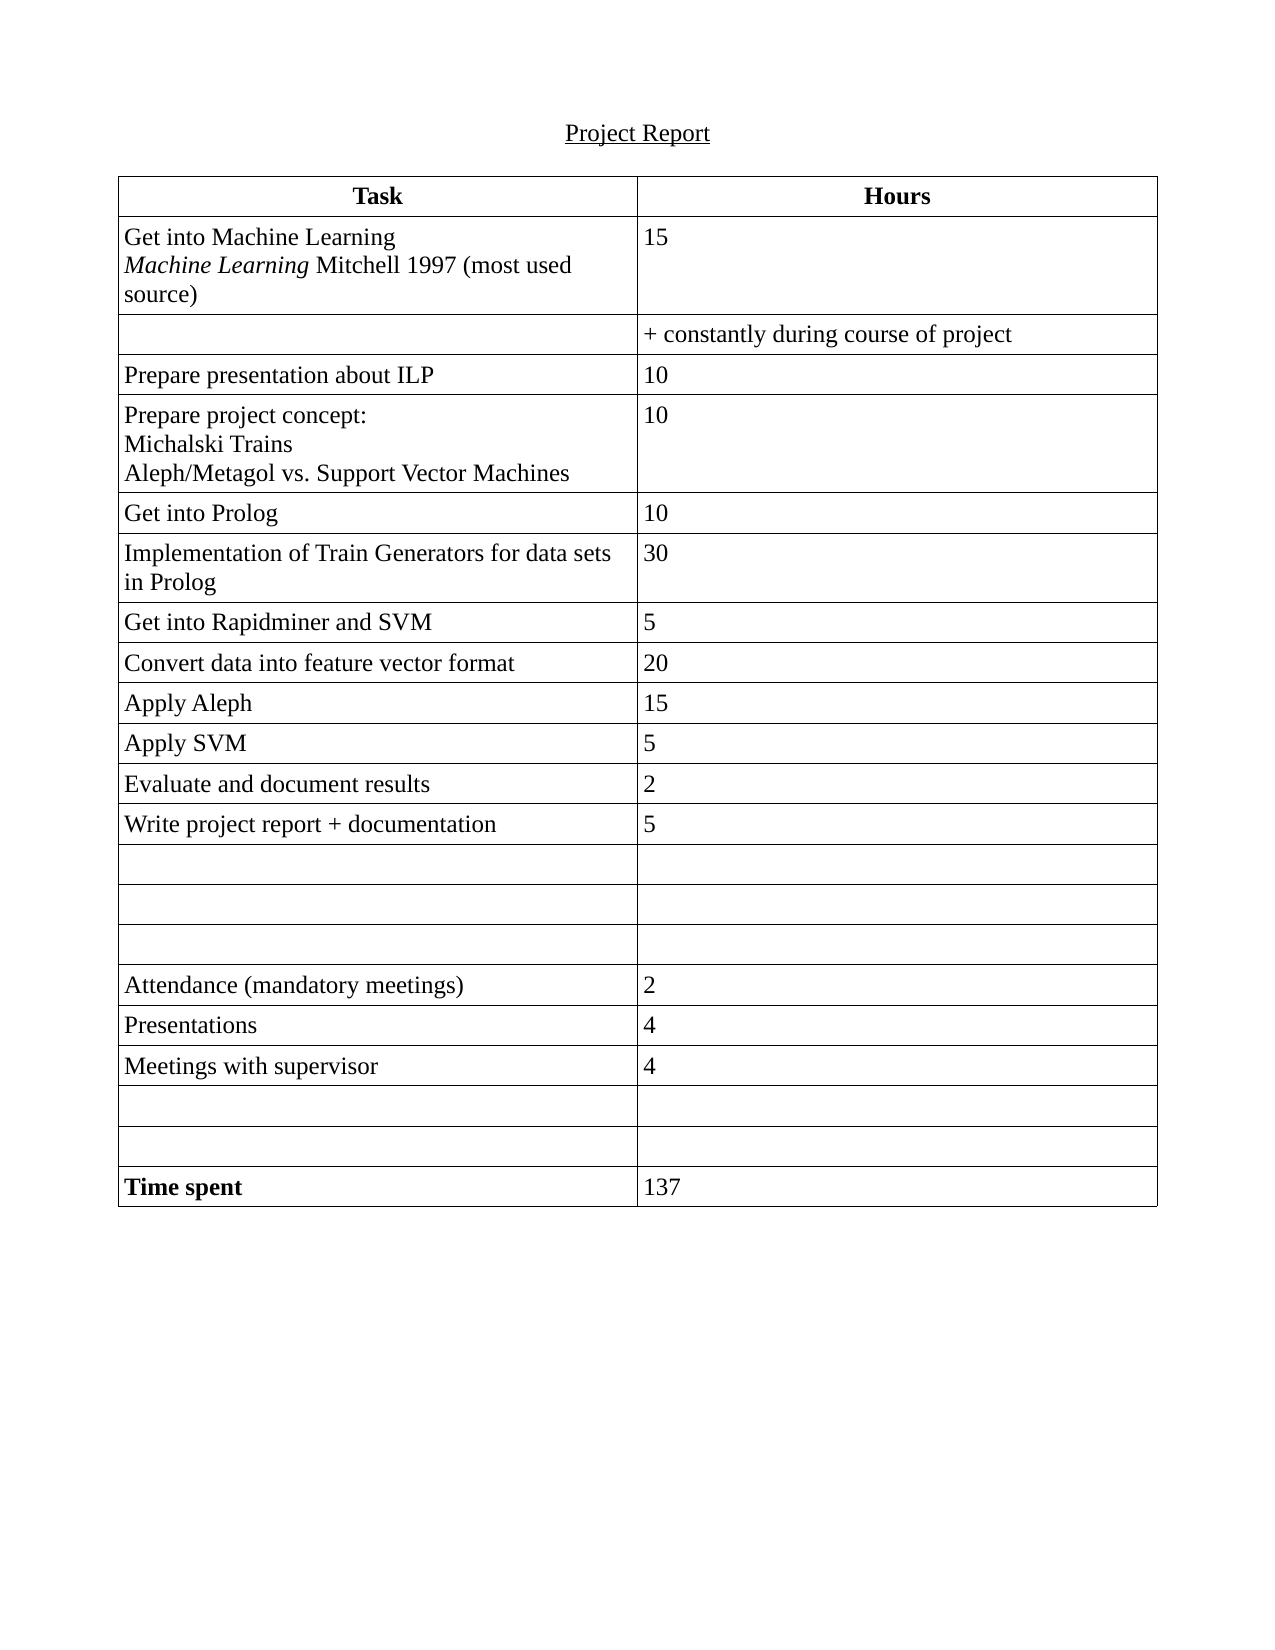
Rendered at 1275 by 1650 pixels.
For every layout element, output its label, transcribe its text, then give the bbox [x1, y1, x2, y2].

text Project Report [118, 118, 1157, 147]
table_cell Prepare presentation about ILP [119, 355, 637, 394]
table_cell [119, 315, 637, 354]
table_cell 10 [638, 395, 1157, 492]
table_cell + constantly during course of project [638, 315, 1157, 354]
table_cell [119, 1086, 637, 1126]
table_cell Get into Rapidminer and SVM [119, 603, 637, 642]
table_cell Apply Aleph [119, 683, 637, 722]
table_cell [119, 925, 637, 964]
table_cell Presentations [119, 1006, 637, 1045]
table_cell 2 [638, 965, 1157, 1005]
table_cell 10 [638, 493, 1157, 532]
table_cell 30 [638, 534, 1157, 602]
table_cell 137 [638, 1167, 1157, 1206]
table_cell 4 [638, 1046, 1157, 1085]
table_header Task [119, 177, 637, 216]
table_cell Meetings with supervisor [119, 1046, 637, 1085]
table_cell Prepare project concept: Michalski Trains Aleph/Metagol vs. Support Vector Machines [119, 395, 637, 492]
table_cell Evaluate and document results [119, 764, 637, 803]
table_cell 5 [638, 804, 1157, 843]
table_cell 4 [638, 1006, 1157, 1045]
table_cell Apply SVM [119, 724, 637, 763]
table_cell [119, 885, 637, 924]
table_cell [119, 845, 637, 884]
table_cell 20 [638, 643, 1157, 682]
table_cell [119, 1127, 637, 1166]
table_header Hours [638, 177, 1157, 216]
table_cell Write project report + documentation [119, 804, 637, 843]
table_cell Convert data into feature vector format [119, 643, 637, 682]
table_cell Attendance (mandatory meetings) [119, 965, 637, 1005]
table_cell Get into Machine Learning Machine Learning Mitchell 1997 (most used source) [119, 217, 637, 314]
table_cell 5 [638, 724, 1157, 763]
table_cell Get into Prolog [119, 493, 637, 532]
table_cell 2 [638, 764, 1157, 803]
table_cell 15 [638, 683, 1157, 722]
table_cell [638, 925, 1157, 964]
table_cell [638, 845, 1157, 884]
table_cell 15 [638, 217, 1157, 314]
table_cell Implementation of Train Generators for data sets in Prolog [119, 534, 637, 602]
table_cell [638, 885, 1157, 924]
table_cell [638, 1127, 1157, 1166]
table_cell 10 [638, 355, 1157, 394]
table_cell Time spent [119, 1167, 637, 1206]
table_cell [638, 1086, 1157, 1126]
table_cell 5 [638, 603, 1157, 642]
